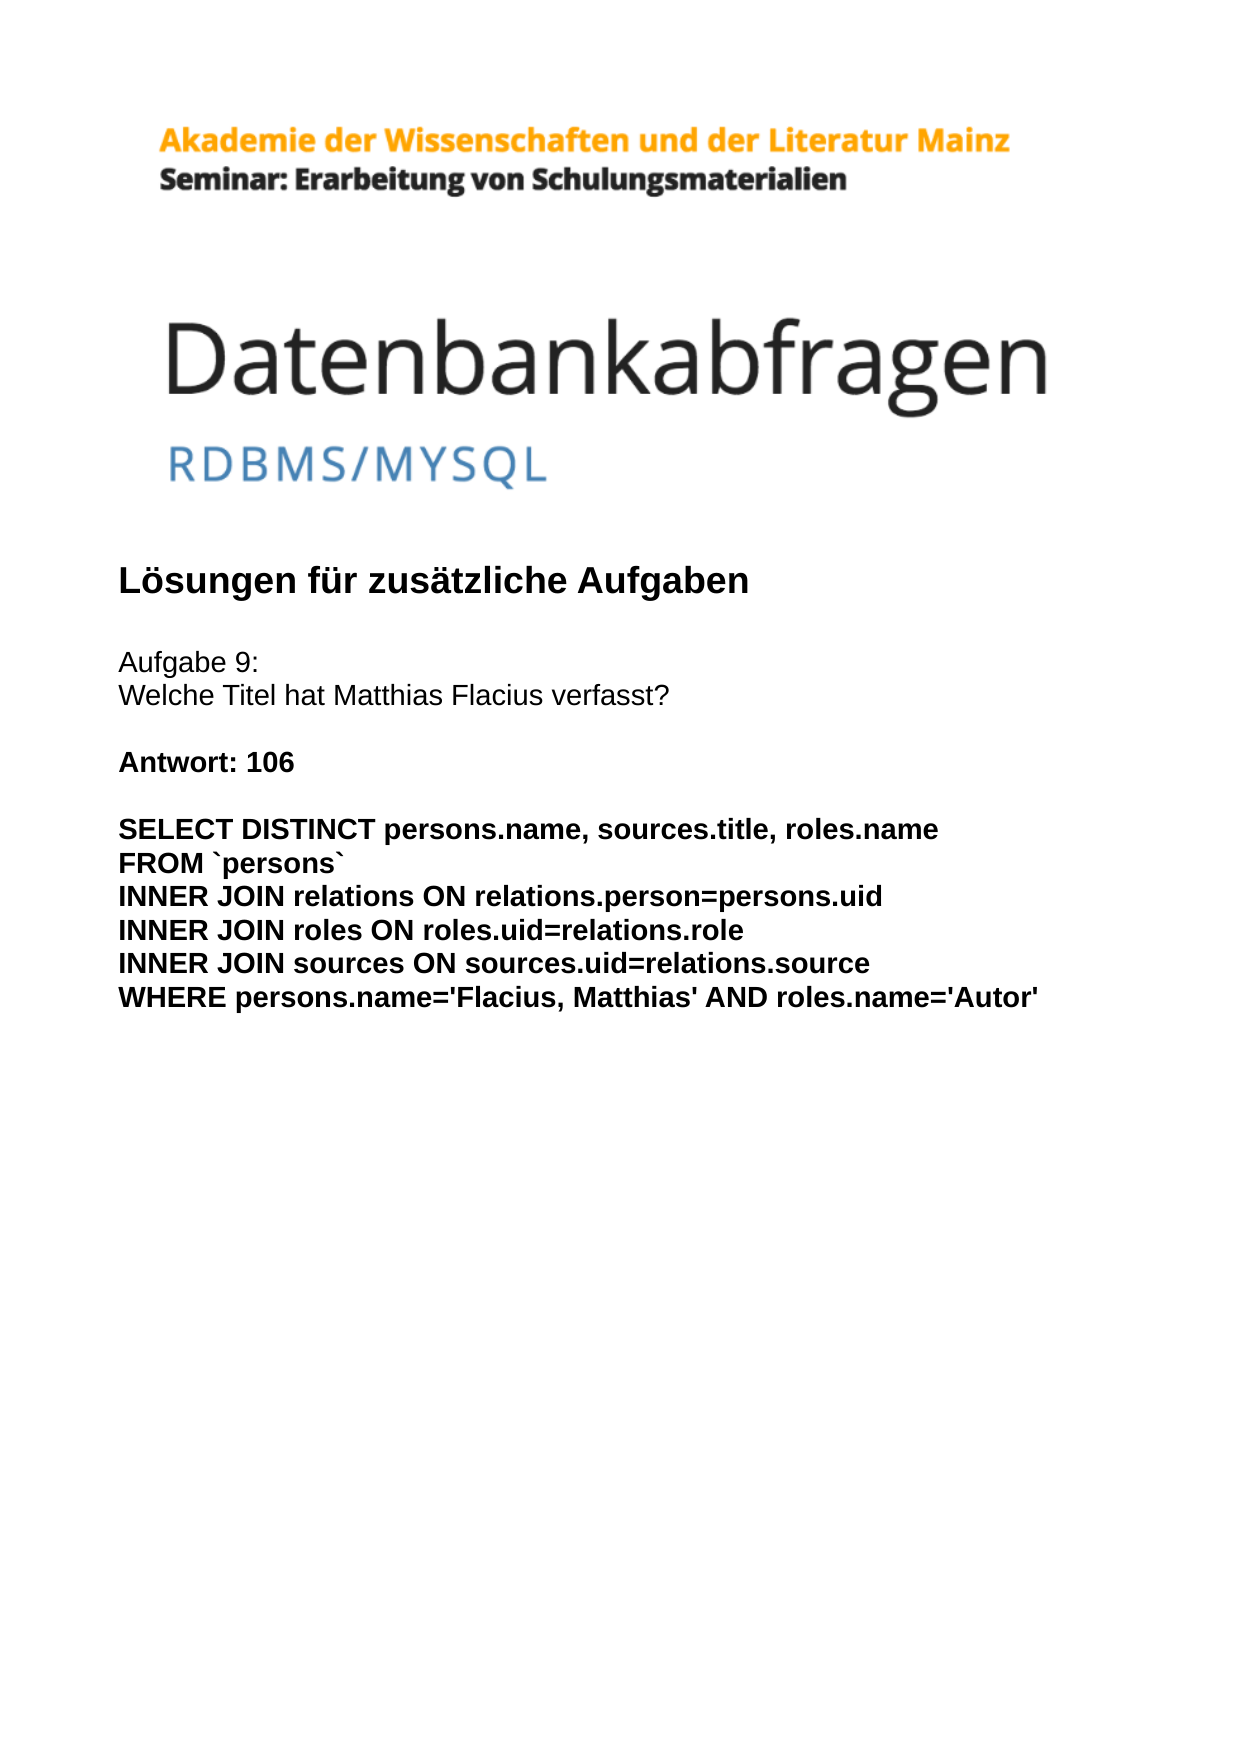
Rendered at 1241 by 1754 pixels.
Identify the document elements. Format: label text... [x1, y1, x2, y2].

text INNER JOIN roles ON roles.uid=relations.role [118, 913, 1122, 947]
text INNER JOIN sources ON sources.uid=relations.source [118, 947, 1122, 980]
text INNER JOIN relations ON relations.person=persons.uid [118, 879, 1122, 913]
text WHERE persons.name='Flacius, Matthias' AND roles.name='Autor' [118, 980, 1122, 1014]
text Welche Titel hat Matthias Flacius verfasst? [118, 678, 1122, 712]
text SELECT DISTINCT persons.name, sources.title, roles.name [118, 812, 1122, 846]
text Antwort: 106 [118, 745, 1122, 779]
text Aufgabe 9: [118, 645, 1122, 678]
text FROM `persons` [118, 846, 1122, 879]
text Lösungen für zusätzliche Aufgaben [118, 558, 1122, 602]
picture [149, 118, 1092, 525]
